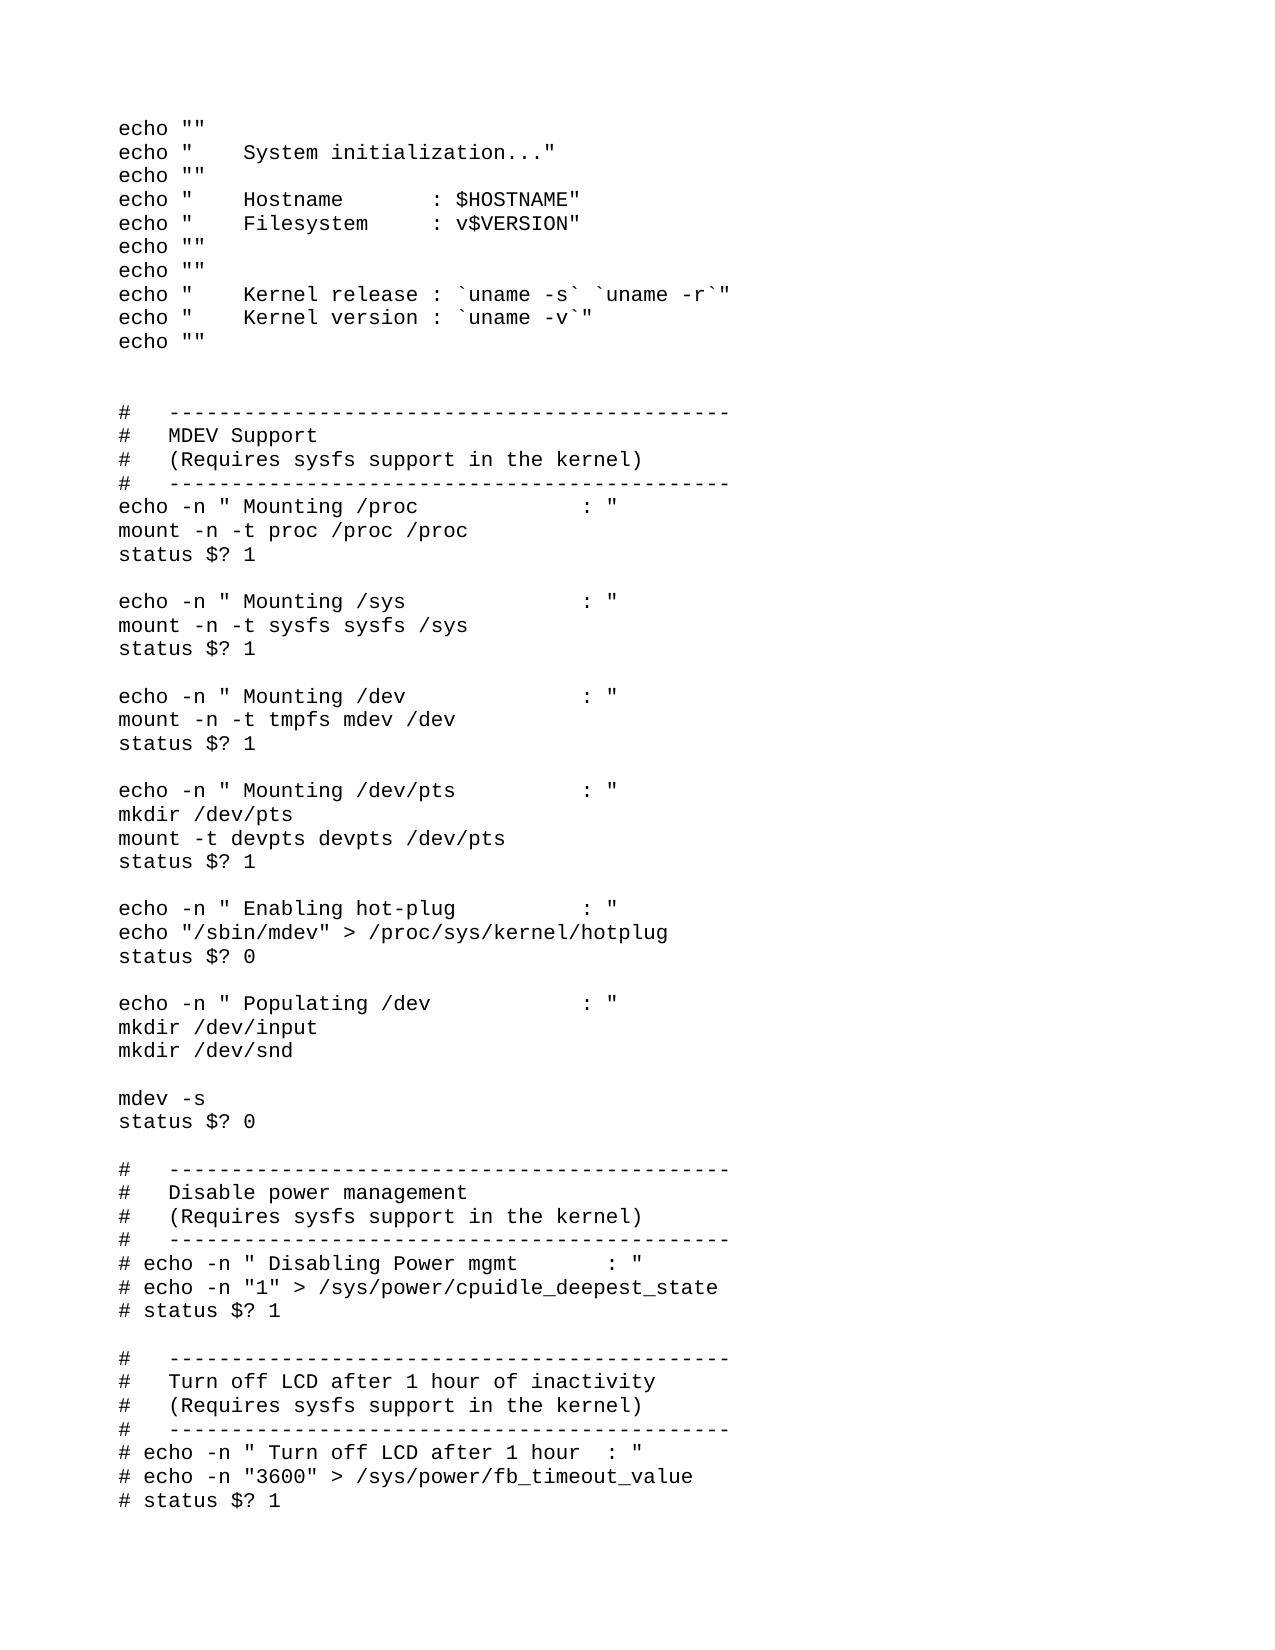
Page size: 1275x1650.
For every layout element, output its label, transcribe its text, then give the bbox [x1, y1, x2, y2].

text mkdir /dev/pts [118, 804, 1157, 827]
text status $? 1 [118, 544, 1157, 567]
text # --------------------------------------------- [118, 402, 1157, 426]
text mount -n -t proc /proc /proc [118, 520, 1157, 544]
text # echo -n "3600" > /sys/power/fb_timeout_value [118, 1466, 1157, 1489]
text # --------------------------------------------- [118, 1348, 1157, 1371]
text # (Requires sysfs support in the kernel) [118, 1206, 1157, 1229]
text echo " System initialization..." [118, 142, 1157, 165]
text mdev -s [118, 1088, 1157, 1111]
text echo "" [118, 118, 1157, 142]
text mount -t devpts devpts /dev/pts [118, 827, 1157, 851]
text echo " Filesystem : v$VERSION" [118, 213, 1157, 236]
text # --------------------------------------------- [118, 1158, 1157, 1182]
text status $? 1 [118, 638, 1157, 662]
text # echo -n " Turn off LCD after 1 hour : " [118, 1442, 1157, 1466]
text echo "/sbin/mdev" > /proc/sys/kernel/hotplug [118, 922, 1157, 946]
text # MDEV Support [118, 426, 1157, 449]
text # echo -n "1" > /sys/power/cpuidle_deepest_state [118, 1277, 1157, 1300]
text echo "" [118, 331, 1157, 354]
text # --------------------------------------------- [118, 1229, 1157, 1253]
text mkdir /dev/input [118, 1017, 1157, 1040]
text echo " Hostname : $HOSTNAME" [118, 189, 1157, 213]
text mount -n -t sysfs sysfs /sys [118, 615, 1157, 638]
text # status $? 1 [118, 1300, 1157, 1324]
text # --------------------------------------------- [118, 1419, 1157, 1442]
text # echo -n " Disabling Power mgmt : " [118, 1253, 1157, 1277]
text echo " Kernel release : `uname -s` `uname -r`" [118, 284, 1157, 307]
text status $? 0 [118, 1111, 1157, 1135]
text echo "" [118, 260, 1157, 284]
text echo -n " Populating /dev : " [118, 993, 1157, 1017]
text # status $? 1 [118, 1489, 1157, 1513]
text # (Requires sysfs support in the kernel) [118, 449, 1157, 473]
text # Turn off LCD after 1 hour of inactivity [118, 1371, 1157, 1395]
text echo "" [118, 236, 1157, 260]
text status $? 1 [118, 733, 1157, 757]
text echo -n " Mounting /dev : " [118, 686, 1157, 709]
text mount -n -t tmpfs mdev /dev [118, 709, 1157, 733]
text # --------------------------------------------- [118, 473, 1157, 496]
text status $? 1 [118, 851, 1157, 875]
text # Disable power management [118, 1182, 1157, 1206]
text echo -n " Mounting /proc : " [118, 496, 1157, 520]
text echo -n " Mounting /dev/pts : " [118, 780, 1157, 804]
text status $? 0 [118, 946, 1157, 969]
text echo " Kernel version : `uname -v`" [118, 307, 1157, 331]
text echo -n " Enabling hot-plug : " [118, 898, 1157, 922]
text # (Requires sysfs support in the kernel) [118, 1395, 1157, 1419]
text echo "" [118, 165, 1157, 189]
text mkdir /dev/snd [118, 1040, 1157, 1064]
text echo -n " Mounting /sys : " [118, 591, 1157, 615]
